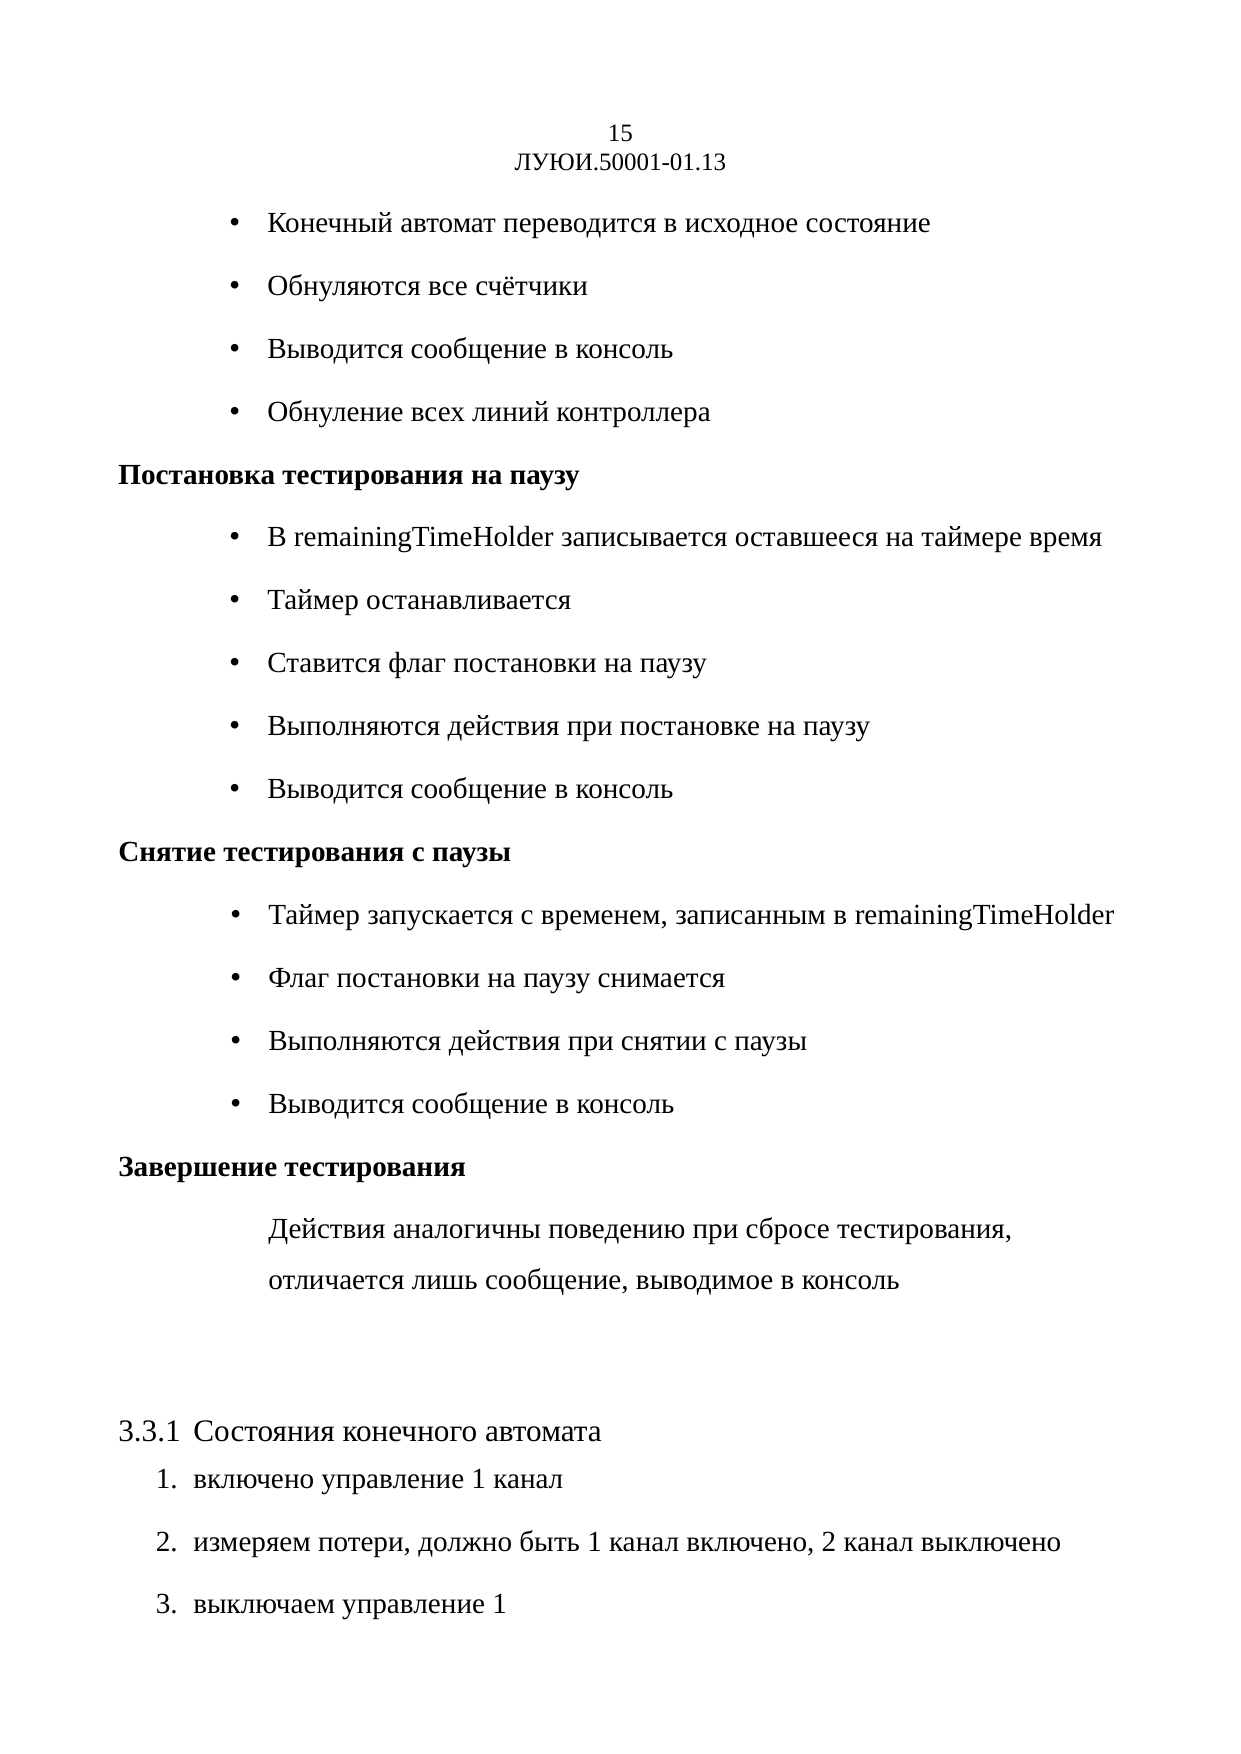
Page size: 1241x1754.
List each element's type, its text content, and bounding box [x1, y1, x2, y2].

list Флаг постановки на паузу снимается [231, 960, 1122, 993]
list Обнуление всех линий контроллера [229, 394, 1122, 427]
text Завершение тестирования [118, 1149, 1122, 1182]
list Обнуляются все счётчики [229, 268, 1122, 302]
list Выполняются действия при снятии с паузы [231, 1023, 1122, 1056]
list Конечный автомат переводится в исходное состояние [229, 205, 1122, 239]
list измеряем потери, должно быть 1 канал включено, 2 канал выключено [156, 1524, 1122, 1557]
list В remainingTimeHolder записывается оставшееся на таймере время [229, 519, 1122, 553]
list Выполняются действия при постановке на паузу [229, 708, 1122, 742]
list Таймер останавливается [229, 582, 1122, 616]
list Таймер запускается с временем, записанным в remainingTimeHolder [231, 897, 1122, 931]
list Выводится сообщение в консоль [229, 331, 1122, 364]
text Постановка тестирования на паузу [118, 457, 1122, 490]
subtitle Состояния конечного автомата [118, 1412, 1122, 1448]
list включено управление 1 канал [156, 1461, 1122, 1494]
text Снятие тестирования с паузы [118, 834, 1122, 868]
list Выводится сообщение в консоль [229, 771, 1122, 805]
list Ставится флаг постановки на паузу [229, 645, 1122, 679]
list Выводится сообщение в консоль [231, 1086, 1122, 1119]
list выключаем управление 1 [156, 1586, 1122, 1620]
list Действия аналогичны поведению при сбросе тестирования, отличается лишь сообщение, выводимое в консоль [231, 1211, 1122, 1295]
